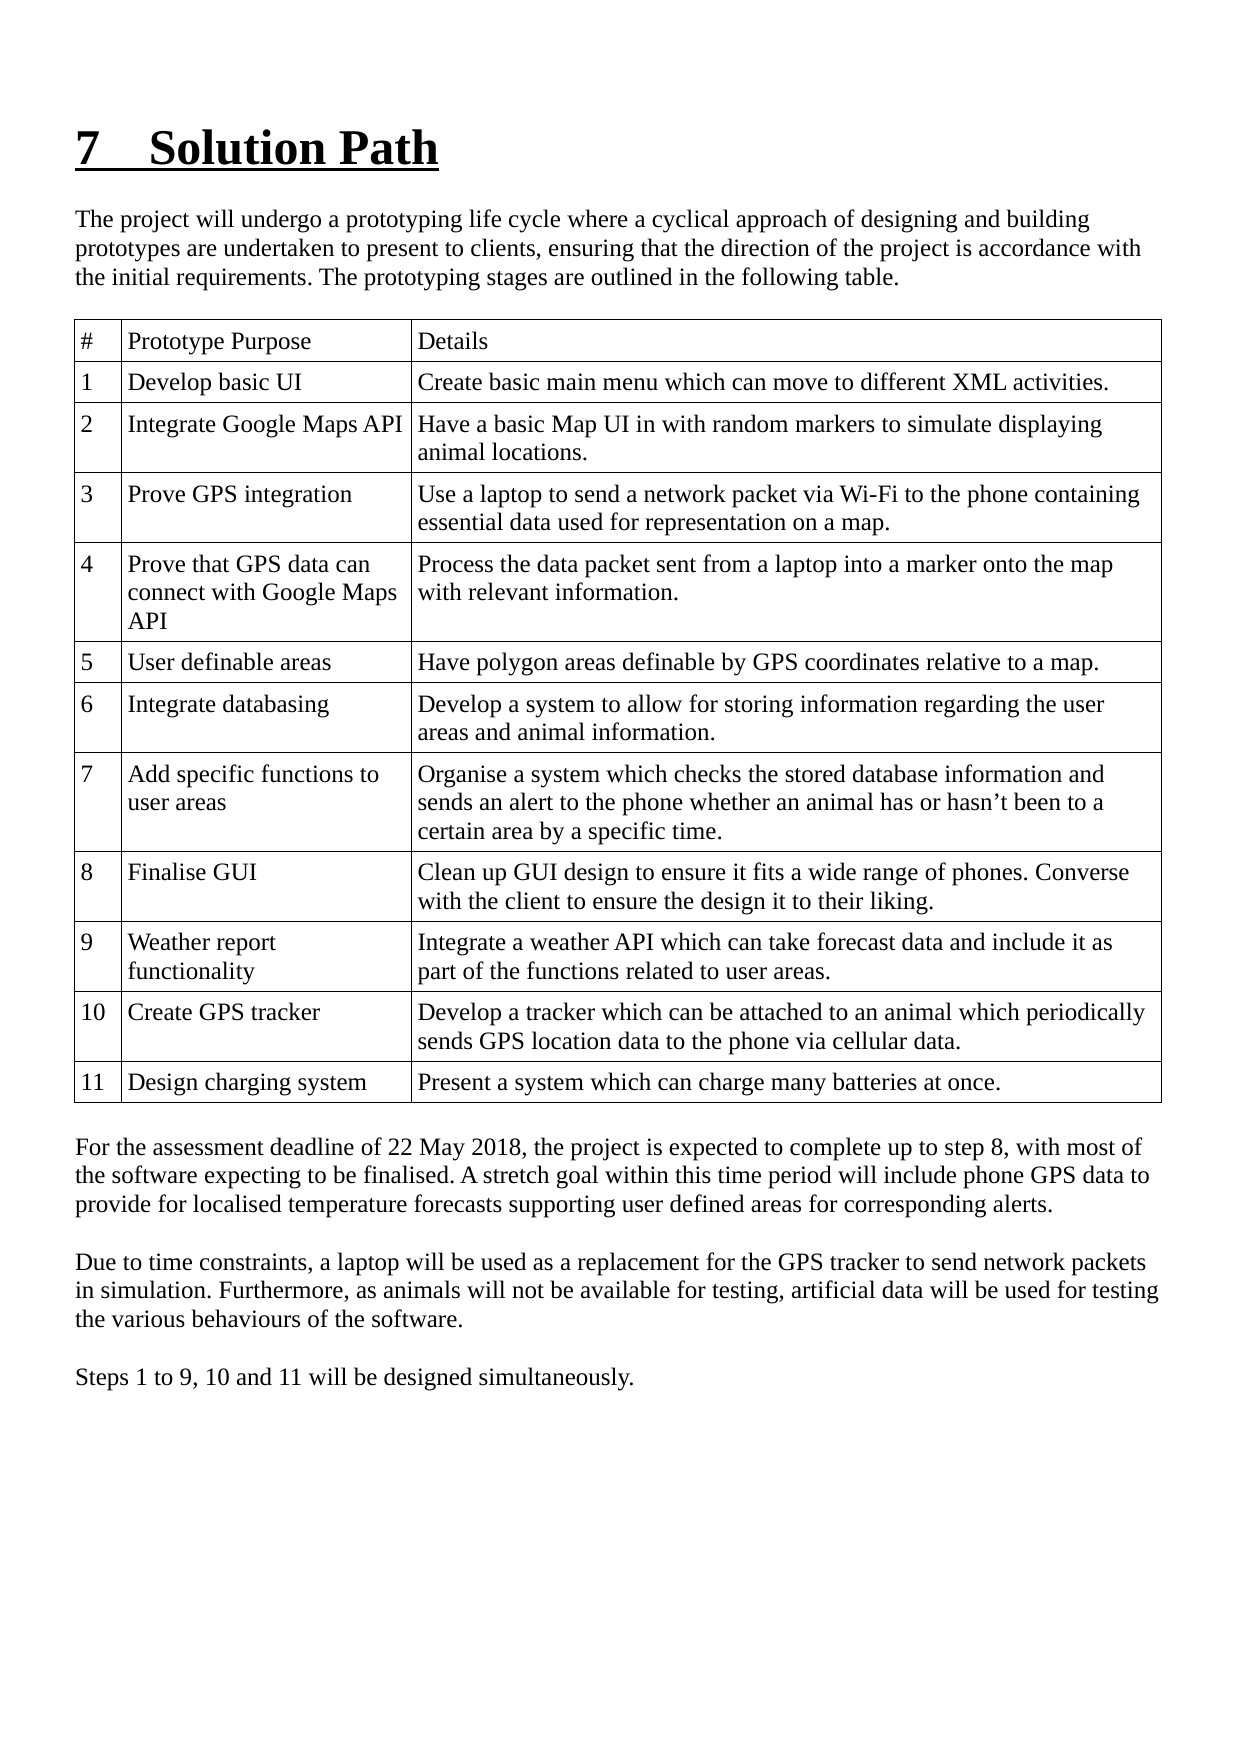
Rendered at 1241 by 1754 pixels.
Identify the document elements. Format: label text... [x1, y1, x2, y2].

table_cell Create basic main menu which can move to different XML activities. [412, 362, 1161, 402]
table_cell 11 [75, 1062, 121, 1102]
table_header Prototype Purpose [122, 320, 411, 361]
table_cell Integrate databasing [122, 683, 411, 752]
table_cell 1 [75, 362, 121, 402]
text Steps 1 to 9, 10 and 11 will be designed simultaneously. [75, 1362, 1165, 1390]
table_cell Process the data packet sent from a laptop into a marker onto the map with relevant information. [412, 543, 1161, 641]
table_cell Have polygon areas definable by GPS coordinates relative to a map. [412, 642, 1161, 682]
table_cell Prove that GPS data can connect with Google Maps API [122, 543, 411, 641]
table_cell 5 [75, 642, 121, 682]
text Due to time constraints, a laptop will be used as a replacement for the GPS tracker to send network packets in simulation. Furthermore, as animals will not be available for testing, artificial data will be used for testing the various behaviours of the software. [75, 1247, 1165, 1333]
table_cell Organise a system which checks the stored database information and sends an alert to the phone whether an animal has or hasn’t been to a certain area by a specific time. [412, 753, 1161, 851]
table_cell Develop a tracker which can be attached to an animal which periodically sends GPS location data to the phone via cellular data. [412, 992, 1161, 1061]
table_header Details [412, 320, 1161, 361]
table_cell Present a system which can charge many batteries at once. [412, 1062, 1161, 1102]
table_cell 4 [75, 543, 121, 641]
table_cell Clean up GUI design to ensure it fits a wide range of phones. Converse with the client to ensure the design it to their liking. [412, 852, 1161, 921]
table_cell 8 [75, 852, 121, 921]
table_cell Integrate a weather API which can take forecast data and include it as part of the functions related to user areas. [412, 922, 1161, 991]
table_cell Prove GPS integration [122, 473, 411, 542]
table_cell Develop basic UI [122, 362, 411, 402]
table_cell Use a laptop to send a network packet via Wi-Fi to the phone containing essential data used for representation on a map. [412, 473, 1161, 542]
table_cell Design charging system [122, 1062, 411, 1102]
text The project will undergo a prototyping life cycle where a cyclical approach of designing and building prototypes are undertaken to present to clients, ensuring that the direction of the project is accordance with the initial requirements. The prototyping stages are outlined in the following table. [75, 176, 1165, 291]
table_cell Integrate Google Maps API [122, 403, 411, 472]
table_cell Develop a system to allow for storing information regarding the user areas and animal information. [412, 683, 1161, 752]
text For the assessment deadline of 22 May 2018, the project is expected to complete up to step 8, with most of the software expecting to be finalised. A stretch goal within this time period will include phone GPS data to provide for localised temperature forecasts supporting user defined areas for corresponding alerts. [75, 1132, 1165, 1218]
table_cell Weather report functionality [122, 922, 411, 991]
table_cell Finalise GUI [122, 852, 411, 921]
table_cell 9 [75, 922, 121, 991]
table_cell 2 [75, 403, 121, 472]
table_cell Have a basic Map UI in with random markers to simulate displaying animal locations. [412, 403, 1161, 472]
table_cell User definable areas [122, 642, 411, 682]
table_header # [75, 320, 121, 361]
table_cell Add specific functions to user areas [122, 753, 411, 851]
subtitle 7 Solution Path [75, 118, 1165, 176]
table_cell 6 [75, 683, 121, 752]
table_cell 3 [75, 473, 121, 542]
table_cell 7 [75, 753, 121, 851]
table_cell 10 [75, 992, 121, 1061]
table_cell Create GPS tracker [122, 992, 411, 1061]
